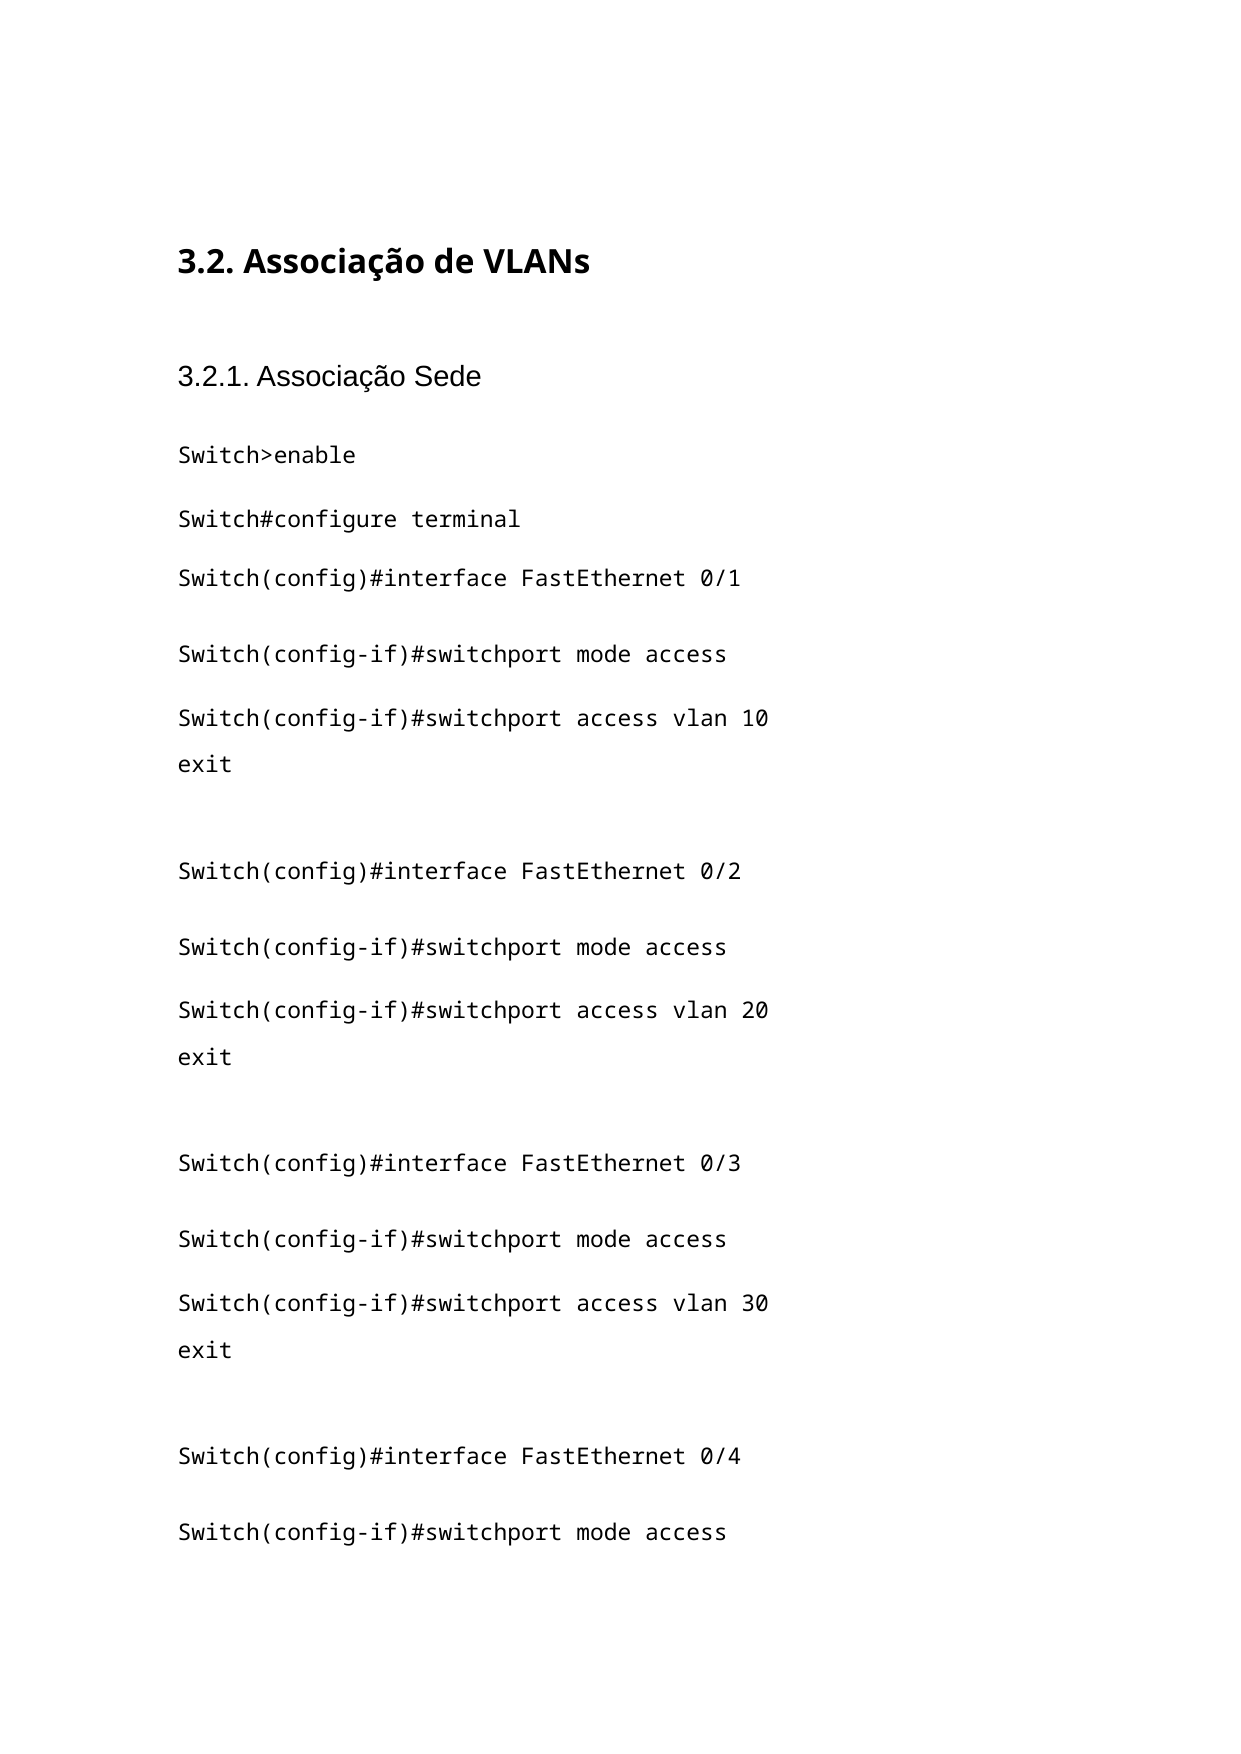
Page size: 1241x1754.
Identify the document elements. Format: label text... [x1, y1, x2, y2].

text exit [177, 1334, 1063, 1365]
text Switch(config)#interface FastEthernet 0/1 [177, 562, 1063, 593]
text Switch(config)#interface FastEthernet 0/4 [177, 1440, 1063, 1471]
text Switch(config)#interface FastEthernet 0/2 [177, 855, 1063, 886]
text Switch(config-if)#switchport access vlan 20 [177, 994, 1063, 1026]
text Switch(config-if)#switchport access vlan 10 [177, 702, 1063, 733]
subtitle 3.2.1. Associação Sede [177, 359, 1063, 393]
text Switch(config-if)#switchport mode access [177, 638, 1063, 669]
subtitle 3.2. Associação de VLANs [177, 238, 1063, 283]
text Switch#configure terminal [177, 503, 1063, 534]
text Switch(config)#interface FastEthernet 0/3 [177, 1147, 1063, 1179]
text Switch>enable [177, 439, 1063, 470]
text Switch(config-if)#switchport mode access [177, 931, 1063, 962]
text exit [177, 748, 1063, 780]
text Switch(config-if)#switchport mode access [177, 1223, 1063, 1255]
text Switch(config-if)#switchport mode access [177, 1516, 1063, 1547]
text Switch(config-if)#switchport access vlan 30 [177, 1287, 1063, 1318]
text exit [177, 1041, 1063, 1072]
